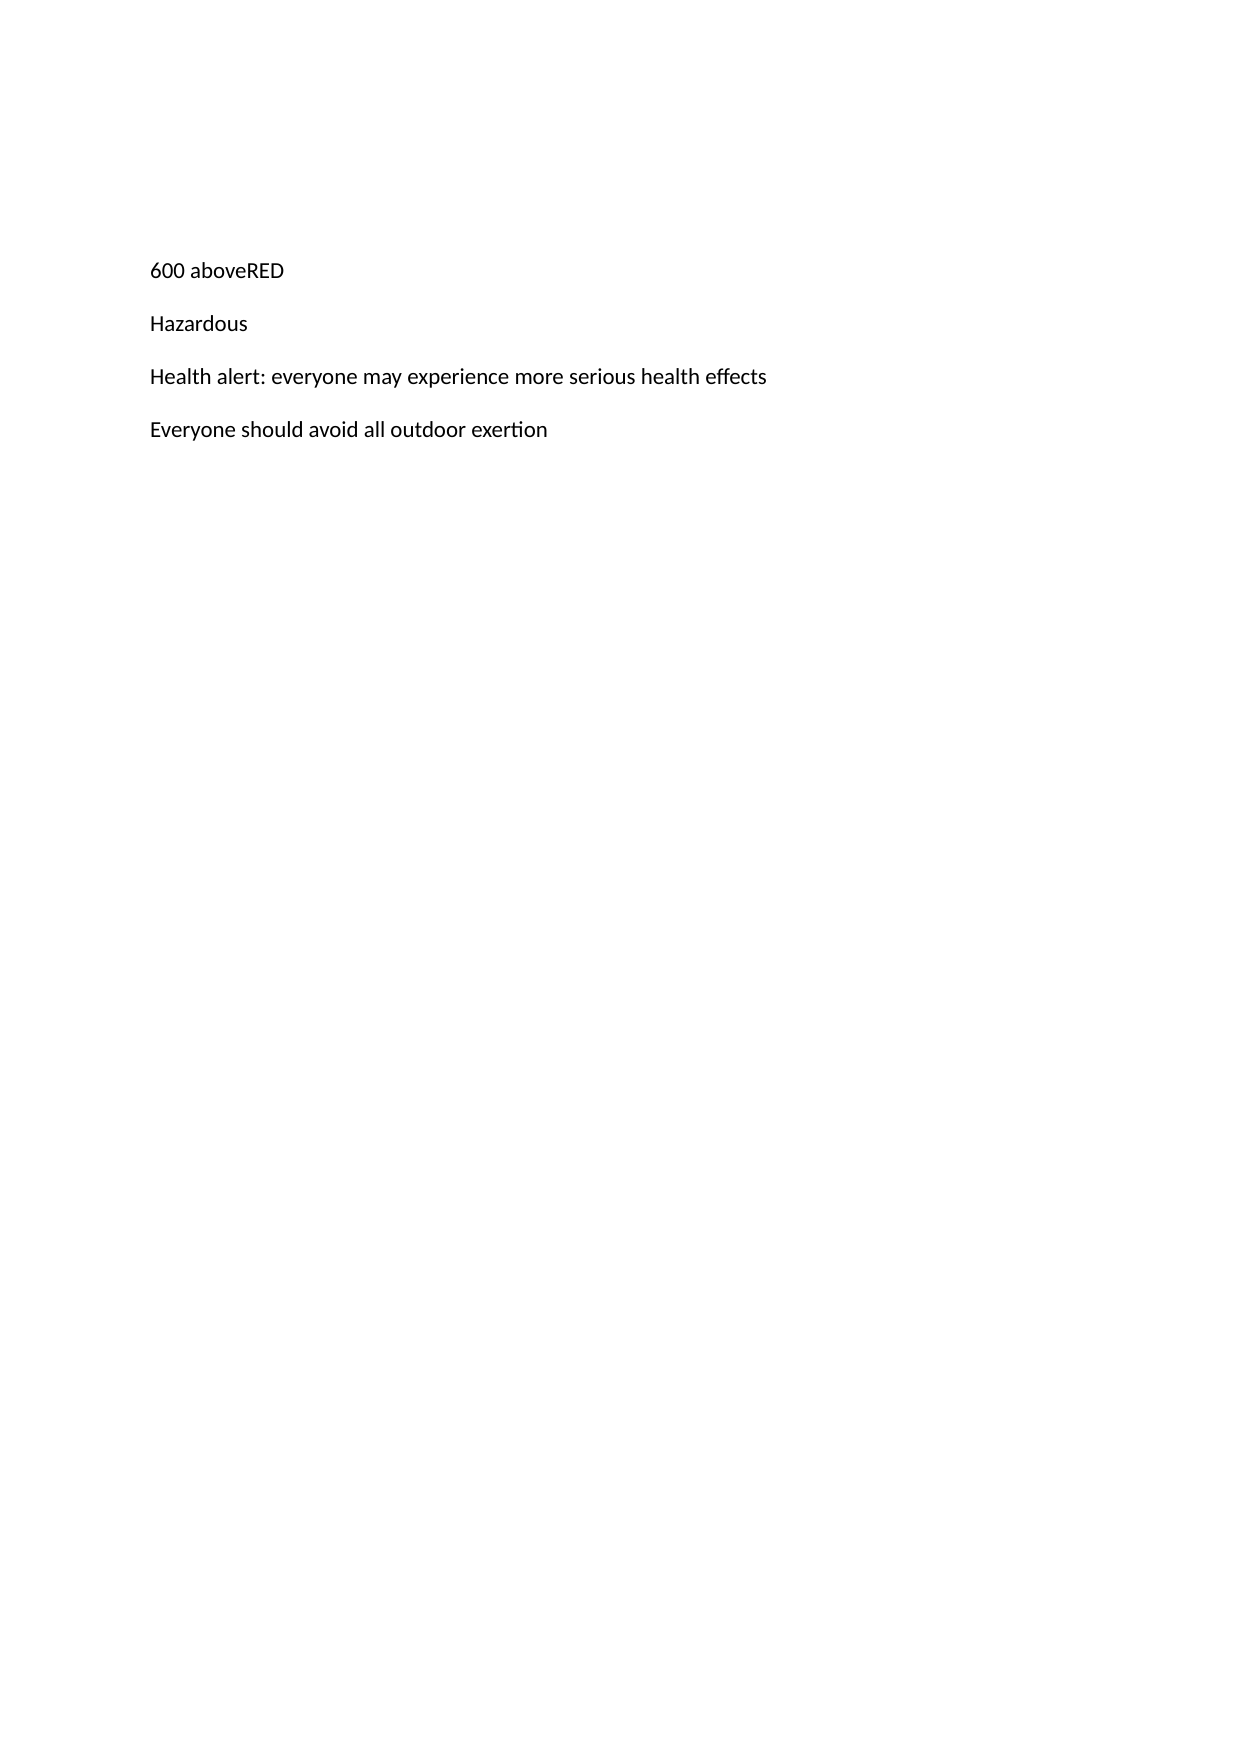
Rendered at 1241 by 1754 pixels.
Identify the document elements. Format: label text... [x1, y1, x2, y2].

text Everyone should avoid all outdoor exertion [150, 415, 1090, 443]
text Hazardous [150, 309, 1090, 337]
text 600 aboveRED [150, 256, 1090, 284]
text Health alert: everyone may experience more serious health effects [150, 362, 1090, 390]
